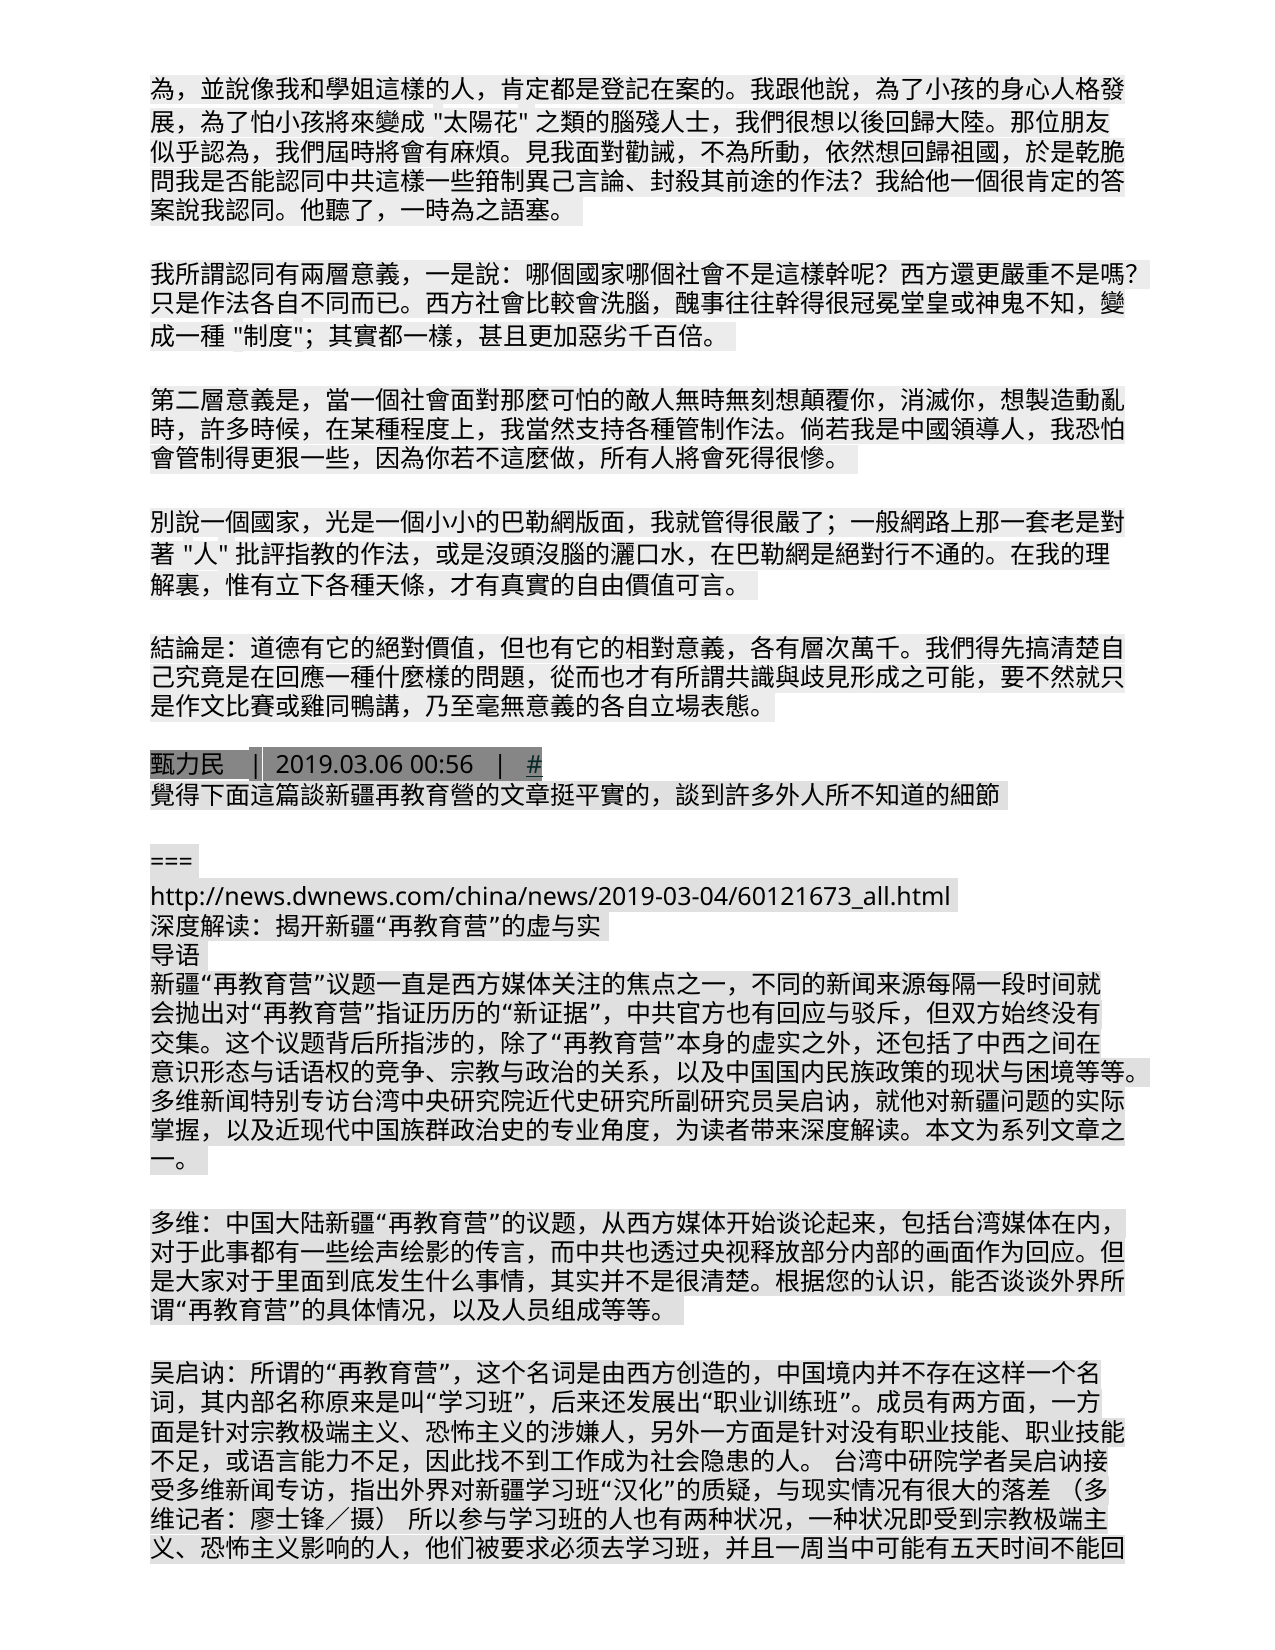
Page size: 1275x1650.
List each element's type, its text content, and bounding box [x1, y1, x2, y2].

text 覺得下面這篇談新疆再教育營的文章挺平實的，談到許多外人所不知道的細節 === http://news.dwnews.com/china/news/2019-03-04/60121673_all.html 深度解读：揭开新疆“再教育营”的虚与实 导语 新疆“再教育营”议题一直是西方媒体关注的焦点之一，不同的新闻来源每隔一段时间就会抛出对“再教育营”指证历历的“新证据”，中共官方也有回应与驳斥，但双方始终没有交集。这个议题背后所指涉的，除了“再教育营”本身的虚实之外，还包括了中西之间在意识形态与话语权的竞争、宗教与政治的关系，以及中国国内民族政策的现状与困境等等。多维新闻特别专访台湾中央研究院近代史研究所副研究员吴启讷，就他对新疆问题的实际掌握，以及近现代中国族群政治史的专业角度，为读者带来深度解读。本文为系列文章之一。 多维：中国大陆新疆“再教育营”的议题，从西方媒体开始谈论起来，包括台湾媒体在内，对于此事都有一些绘声绘影的传言，而中共也透过央视释放部分内部的画面作为回应。但是大家对于里面到底发生什么事情，其实并不是很清楚。根据您的认识，能否谈谈外界所谓“再教育营”的具体情况，以及人员组成等等。 吴启讷：所谓的“再教育营”，这个名词是由西方创造的，中国境内并不存在这样一个名词，其内部名称原来是叫“学习班”，后来还发展出“职业训练班”。成员有两方面，一方面是针对宗教极端主义、恐怖主义的涉嫌人，另外一方面是针对没有职业技能、职业技能不足，或语言能力不足，因此找不到工作成为社会隐患的人。 台湾中研院学者吴启讷接受多维新闻专访，指出外界对新疆学习班“汉化”的质疑，与现实情况有很大的落差 （多维记者：廖士锋／摄） 所以参与学习班的人也有两种状况，一种状况即受到宗教极端主义、恐怖主义影响的人，他们被要求必须去学习班，并且一周当中可能有五天时间不能回家。在五天的上课时段内，要学的内容包括：祖国意识教育、反极端主义教育，还有语言训练。另外一种职业技术训练基本上是自愿参加的，因为在训练期间还有薪水可以拿，训练结束之后可以比较容易找到工作。 两种成员放在一起，整体人数是很多，大约是十万以上。但不是西方所说的一百万或两百万，这个是夸张的。两者如果分开计算的话，前一种人数应该是在5,000人以下，而接受职业技术训练的人才是多数。 多维：中共为何采取学习班或训练班的形式应对新疆问题？与中共自身的政治传统，以及新疆当地的宗教、历史、文化有什么样的关连性？ 吴启讷：这种训练学习班的形式，对于西方甚至当代中国都不太熟悉。但是对于曾经生活在共产党的革命时期，以及毛泽东时期的人，应该是非常熟悉的。学习班是从延安整风开始的一种形态，凡是中共遇到必须面对的政治变动或政治风暴的时候，就会使用学习班“批评与自我批评”的方式来改造人的思想。在中国共产党的工作方法及其信仰当中，都认为人的思想是可以改造的。 这种改造在延安时期及毛时代不能说无效，在很长的时间与过程里是有效的。可是放在后毛时期，尤其是21世纪的现在，不管是新疆还是中国其他地方，我对这种包含思想教育内容的训练，能不能够达成效果，我是持保留态度的。 但是学习班与西方所说的“集中营”、“再教育营”的整体性质是不同的，西方社会没有这个东西，台湾社会也没有。学习班的性质，尽管可能是无效作为，但并不是所谓“迫害人权”，尤其不是所谓“种族压迫”或是“宗教歧视”的作为。 外界对新疆“再教育营”传言纷杂，但除了政治指控外，事实上还缺少了对当地脉络的进一步理解（图源：央视视频截图） 多维：但是外界仍然主要以“人权”的角度来解读学习班，对于理解新疆当地的情况会有什么误区？ 吴启讷：讲到人权的话，不能说现在中国的人权状况是完美的，也不能说新疆的人权状况是完美的。但是我在新疆看到的人权状况不够完美，其实是不分族群的。 事实上，当地不管是汉人还是其他族群的干部，都必须深入到村庄里面去驻村，他们的周末时间，甚至正常工作的时间，有非常大的一部分在村庄当中协助从事职业技术教育和训练，以及祖国意识教育、汉语普通话教育。所以汉人受到的影响一点都不小于非汉人。当地大家的生活在相当程度上都受到影响，但是绝不是说汉人从中获益了，维吾尔、哈萨克等信仰伊斯兰教的民族从中就受害了。 原来的维吾尔人与哈萨克人都是生活相当世俗化的穆斯林。在他们的传统生活，比如像恋爱与婚姻都是很自由的事情，是很快乐的民族。但是当他们在毛时代以后，接触到沙特阿拉伯的宗教文化之后，开始朝宗教基本教义派的方向移动，生活里面戒律就增加了，婚恋变得很不自由，尤其是族际的通婚也没有了，变成所有的维吾尔跟哈萨克都必须是穆斯林。在当地“再伊斯兰化”的氛围之下，他们原来可以不信仰伊斯兰教，却变成他们没有不信仰伊斯兰教的自由。维吾尔、哈萨克的人权在这个情况下就受到了压抑。 在学习班、职业技术训练班出现以后，很多的维吾尔、哈萨克青年，觉得他们可以比较理直气壮，有选择信教或者不信教的自由。包括饮食习惯，在新疆曾经也是很自由的，比如在新疆穆斯林里面，饮酒曾经是非常普遍的。但是“再伊斯兰化”以后，在餐厅里面看到严格禁酒的规定越来越多了，喝酒的人就会遭到其他的穆斯林或维吾尔的异样眼光。 多维：您提到“再伊斯兰化”反而是对少数族群人权的压抑，那么当中的动机或者源头是什么？ 吴启讷：对伊斯兰的基本教义派而言，认为所有的穆斯林信徒只要去从事市场经济的工作，甚至跟汉人通婚了，他们就会丧失作为穆斯林的本性，他们就会堕落。尤其认为假如跟汉人通婚了，那更是不得了的事，血缘都会受到污染。 伊斯兰基本教义派认为，不能让这些人堕落了，因此就在伊斯兰社区内对他们加了诸多限制。离婚就是个明显的例子，“再伊斯兰化”造成了一些婚姻的痛苦。有些人在家里遭受了不好的待遇，法院判定这对夫妻应该离婚，但是清真寺说他们不可以离婚。于是在清真寺的压力，以及周围穆斯林社区的压力之下，一对被法院判决离婚的夫妻却不能够离婚。 整体而言，想用伊斯兰来对抗市场化与现代化，結果造成了对原来维吾尔社区內公民基本权利的侵害。 现代化与市场化对穆斯林带来了冲击，有的人选择回归伊斯兰作为抵抗，却陷入更大的难题。图为新疆某家咖啡馆内部（图源：Reuters） 多维：请您谈谈基本教义派的背景，以及在当地的影响力。 吴启讷：主要就是“瓦哈比派”。瓦哈比是1990年代以后才进到新疆的，其影响力是逐渐扩大的状态。瓦哈比理论上是不能进入的，没有办法进到清真寺的网络，但它是透过宗教教育来进行的。 中共不了解宗教教育在伊斯兰教传承里的重要性，在找不到师资的情况下，当地清真寺就到沙特阿拉伯去聘请师资。沙特阿拉伯师资有非常高的比例是瓦哈比，瓦哈比是比較极端的，把异教徒以及不严格执行教派规定的人，都视为违反伊斯兰教的叛徒。 这些瓦哈比被请来之后，凡是受到瓦哈比影响的人，在看待所谓的异教徒，以及其他的族群的态度时，就变得非常激烈，他们觉得有义务去战胜或消灭异教徒。在他们的日常生活里面，也要严格遵循一切的宗教仪軌，例如男性原来穿花衣服的习俗正在被擠压，而女性穿花裙唱歌跳舞也被挤压了，女性要戴着面纱面罩，眼睛只能透过网格露出来一点才能看到走路。 这种现象在维吾尔内部引发很多受过教育的青年不满，但这是西方从不报道的。这样的事情出现在法国、加拿大，通常西方会认定这是对人权的侵害，所以他们禁止戴面纱。但是同样的事情放到中国，中国政府觉得应该维护世俗法律，西方却立刻认为中国政府是种族迫害、宗教迫害。 多维：那么外界传出当地强迫穆斯林吃猪肉、喝酒，以及强迫学汉语，被质疑是消灭维吾尔文化的情况，又该如何理解？ 吴启讷：这些情况是不存在的。中共从1920年代革命时期，面对伊斯兰的时候，是要利用少数民族作为革命的资源来对抗国民党。所以中共一直都很重视要尊重少数民族习俗，反而对于宗教不感兴趣，强迫吃猪肉对中共没有任何好处。 学习班就出现一种情形，如果有的穆斯林饮食没有禁忌，那么在学习班以外，这种情形是被伊斯兰基本教义派压制的；但是在学习班里面，现在则是可以拥有这个自由。 至于学习语言，民族国家教授国家语言，这本来是一个常态，但是中国共产党过去其实并不太强调国家语言的重要性。中共强调的是，汉语、普通话是全国各族人民的共同交际语，跟其他少数民族语言地位是平等的。 相关阅读 一则“新疆假新闻” 揭台媒扭曲的“中国想象” “#我也是维吾尔人”兴起 新型“大博弈”中外越发对立 【治疆策】西方深陷难民危机 中国的新疆经验送上解药 但是随着改革开放、市场化的发生，大家需要更高频率使用国家语言，尤其是在参加考试、管理等方面，必须要使用国家语言。所以现在中共对于汉语普通话教育的强调、地位的提升，是时代背景之下推动的，不是说有一个“强制汉化”的政策造成。 学汉语在新疆也不是强制的，事实上更多的是基于维吾尔、哈萨克等少数族群的需求。新疆的穆斯林原来都是住在自己的社区里面，与外界交往不多，但是到了市场化以后，需要到新疆其他地区工作，尤其是工业发达的北疆，甚至是广东或其他各地，若是汉语水平不够的话，会影响工作机会。 所以学汉语是很多人的个人需求。我其实在20年前就已经看到，西方说中国共产党要在新疆限制、消灭少数民族语言，禁止说维吾尔语，但这是一个大误解。情况反而是颠倒过来的，因为当时新疆拔擢官员依据，希望官员可以在当地提倡少数民族语言教育，用母语教育的学校办得多就容易升官，所以地方官员非常希望少数民族语言的学校可以比较多。 反而是维吾尔社区，很多人并不希望自己的子女接受为维吾尔文教育，认为维吾尔文就是在家里讲的语言，尽管希望传承下去，但仍必须学汉语，因为涉及到找工作的权益，这是维吾尔人自己的要求。所以在学习训练班当中，汉语的课程事实上受到很多人欢迎，他们是主动参与，觉得免费受教育的机会很好，而且学习班从乌鲁木齐等地找了很多比平常要好的师资。 这些现象被简化成“汉化”，跟现实是相距很远。 [150, 781, 1125, 1564]
text 1. 不，這 "深度解讀" 的文章一點都不平實，不但避重就輕，以偏概全，而且倒因為果，乃至文不對題，看不出任何深度可言。 2. 扭曲或瞎掰一個事情只需幾句話，但要澄清一件事卻得長篇大論，從而往往難以做到，只能無言。 3. 新疆教育營乃是事實問題，不是論述性問題，不是作文比賽。至少得先有事實，然後才有理解事實應有的意義問題。至於這位吳先生說什麼被抓進去的極端份子只有五千人。這當然是一個毫無根據的數字。 4. 回應各方質疑最好的作法，不是選擇性地議論優點，而是開放相關缺點之事實呈現。就如國際特赦組織秘書長Kumi Naidoo所說： "China should recognize that only an international fact-finding mission can separate facts from fiction and set the record straight." ("中國政府應該了解這一點：惟有讓一個具有公信力的國際調查小組進入現場調查，才有可能區分事實與謠言，從而導正視聽。") 5. 如果今天，比方說你移民去一個國家，那個國家的政府，因為所謂國家安全的理由，蓋了一大堆銅牆鐵壁，把你關在裏面，讓你學語言，學愛國思想，學某種文化，矯正你的某種信仰體系與價值觀。這時候，恐怕就不是作文比賽可以澄清。 根本問題不是讓你寫作文，更非歌功頌德扯一些不相干的事，而是： 在這些銅牆鐵壁中，究竟具體發生了一些什麼事，究竟是什麼樣的人，以什麼樣的方式，自願或被迫進入這樣一個銅牆鐵壁中，學習了些什麼，如何被對待...等等等，這才是問題所在。 6. 一個教育機構，即便教得再好，吃得再棒，如果不能自由進出，那它就是監獄，而非教室。 7. 國家世俗力量憑什麼干涉教義？這當然就是一種迫害。即便這樣一種迫害在西方同樣存在，它還是迫害。歷史上全是這類事情，有時則是宗教勢力坐大，倒過來要干涉科學，干涉政治。 8. 族群的集體感受或其成員的個別感受，定義了所謂族群壓迫或歧視，而不是由強勢一方來定義。 9. 反恐或所謂國家安全，是所有國家藉以傷害異己、打擊弱勢者的最好共同藉口。 10. 任何人事物的意義總有層次之分，而非以某種層面的意涵概括一切。就如同我即便在新疆教育營這事情上站在反方，但對於現象或事實之理解，與主流媒體之一味妖魔化及選擇性呈現，依舊相去甚遠。 11. 新疆這事之惡劣程度如果是一，西方社會之類似事件的惡劣程度恐怕不止千百倍。但是，即便如此，惡仍是惡，而不會變成善。 12. 就如同選舉一般，許多時候，我們被迫得在大惡小惡之間做出區分與選擇，但這並不意味著善惡僅僅只是一種相對概念。當我們把善惡視為一種相對概念時，終究只會導向一種道德虛無的犬儒主義。我看對岸這種犬儒氣氛似乎還蠻熱烈的，凡事打算盤，以利害為依歸而不問是非。 13. 剛去英國時，記得好像是智利前總統皮諾契 (一位獨裁者) 前來英國治病。我當時隸屬於Human Rights Watch (人權觀察組織) 的一個討論群組。群組裏很多人就醞釀說要寫連署信，說要請英國首相布萊爾逮捕皮諾契治罪。這類 "捍衛人權" 的正義人士在西方非常多，遇過幾次類似場面。於是我當時就在群組裏發言說：那得先把柴契爾先抓起來治罪才對啊，因為當年英國不就是皮諾契的忠實盟友嗎？ 後來有一次，不知道又是哪個所謂獨裁者來英國或去美國，群組裏又有人說要寫連署信呼籲英美政府抓他。我一樣回信給大家說：那得先把布希或布萊爾抓起來才對啊，怎麼反而是寫信要他們去抓人？那些所謂獨裁者，如果該槍斃一次，歷年來的英美領導人，罪行之重大，恐怕得槍斃一萬次才行。這當然不是說我認同所謂獨裁者之作為，而是說，道德總該有個內在的一致性。 許多時候，我總覺得自己似乎正反各方每個陣營都不討好，這也許是因為任何人事物理當有它不同層次的意義與價值，而非 "去脈絡化" 底下得到一種黑白二分的所謂立場，進而為立場服務。 14. 最近有新疆朋友來家裏玩。他說，他覺得大陸整體的自由來講，許多方面還是比西方好。我聽了很訝異，並非訝異於這番 (我亦認同的) 話，而是訝異於這位新疆朋友見解的深入。他很清楚理解這一套所謂自由與人權的政治幻術之齷齪操弄。但是，理解了這一點，並不意味著我們從此應該對於基本的善惡是非視而不見，乃至變本加厲卻不以為忤。 前陣子，中共官方面對新疆教育營的質疑時，回應說，西方社會是把異己殺掉，而我們只是把他們關起來進行教育改造。這話也許沒錯，但你為什麼一定要跟人渣惡行來比較呢？人家只考18分，而你考了30分就滿意了嗎？你就不能往一種更好的方向來自我要求嗎？ 15. 最近另外有幾位大陸朋友來找我們。有一位，不斷數落中共的種種箝制言論自由的行為，並說像我和學姐這樣的人，肯定都是登記在案的。我跟他說，為了小孩的身心人格發展，為了怕小孩將來變成 "太陽花" 之類的腦殘人士，我們很想以後回歸大陸。那位朋友似乎認為，我們屆時將會有麻煩。見我面對勸誡，不為所動，依然想回歸祖國，於是乾脆問我是否能認同中共這樣一些箝制異己言論、封殺其前途的作法？我給他一個很肯定的答案說我認同。他聽了，一時為之語塞。 我所謂認同有兩層意義，一是說：哪個國家哪個社會不是這樣幹呢？西方還更嚴重不是嗎？只是作法各自不同而已。西方社會比較會洗腦，醜事往往幹得很冠冕堂皇或神鬼不知，變成一種 "制度"；其實都一樣，甚且更加惡劣千百倍。 第二層意義是，當一個社會面對那麼可怕的敵人無時無刻想顛覆你，消滅你，想製造動亂時，許多時候，在某種程度上，我當然支持各種管制作法。倘若我是中國領導人，我恐怕會管制得更狠一些，因為你若不這麼做，所有人將會死得很慘。 別說一個國家，光是一個小小的巴勒網版面，我就管得很嚴了；一般網路上那一套老是對著 "人" 批評指教的作法，或是沒頭沒腦的灑口水，在巴勒網是絕對行不通的。在我的理解裏，惟有立下各種天條，才有真實的自由價值可言。 結論是：道德有它的絕對價值，但也有它的相對意義，各有層次萬千。我們得先搞清楚自己究竟是在回應一種什麼樣的問題，從而也才有所謂共識與歧見形成之可能，要不然就只是作文比賽或雞同鴨講，乃至毫無意義的各自立場表態。 [150, 75, 1125, 722]
text 甄力民 | 2019.03.06 00:56 | # [150, 747, 1125, 781]
